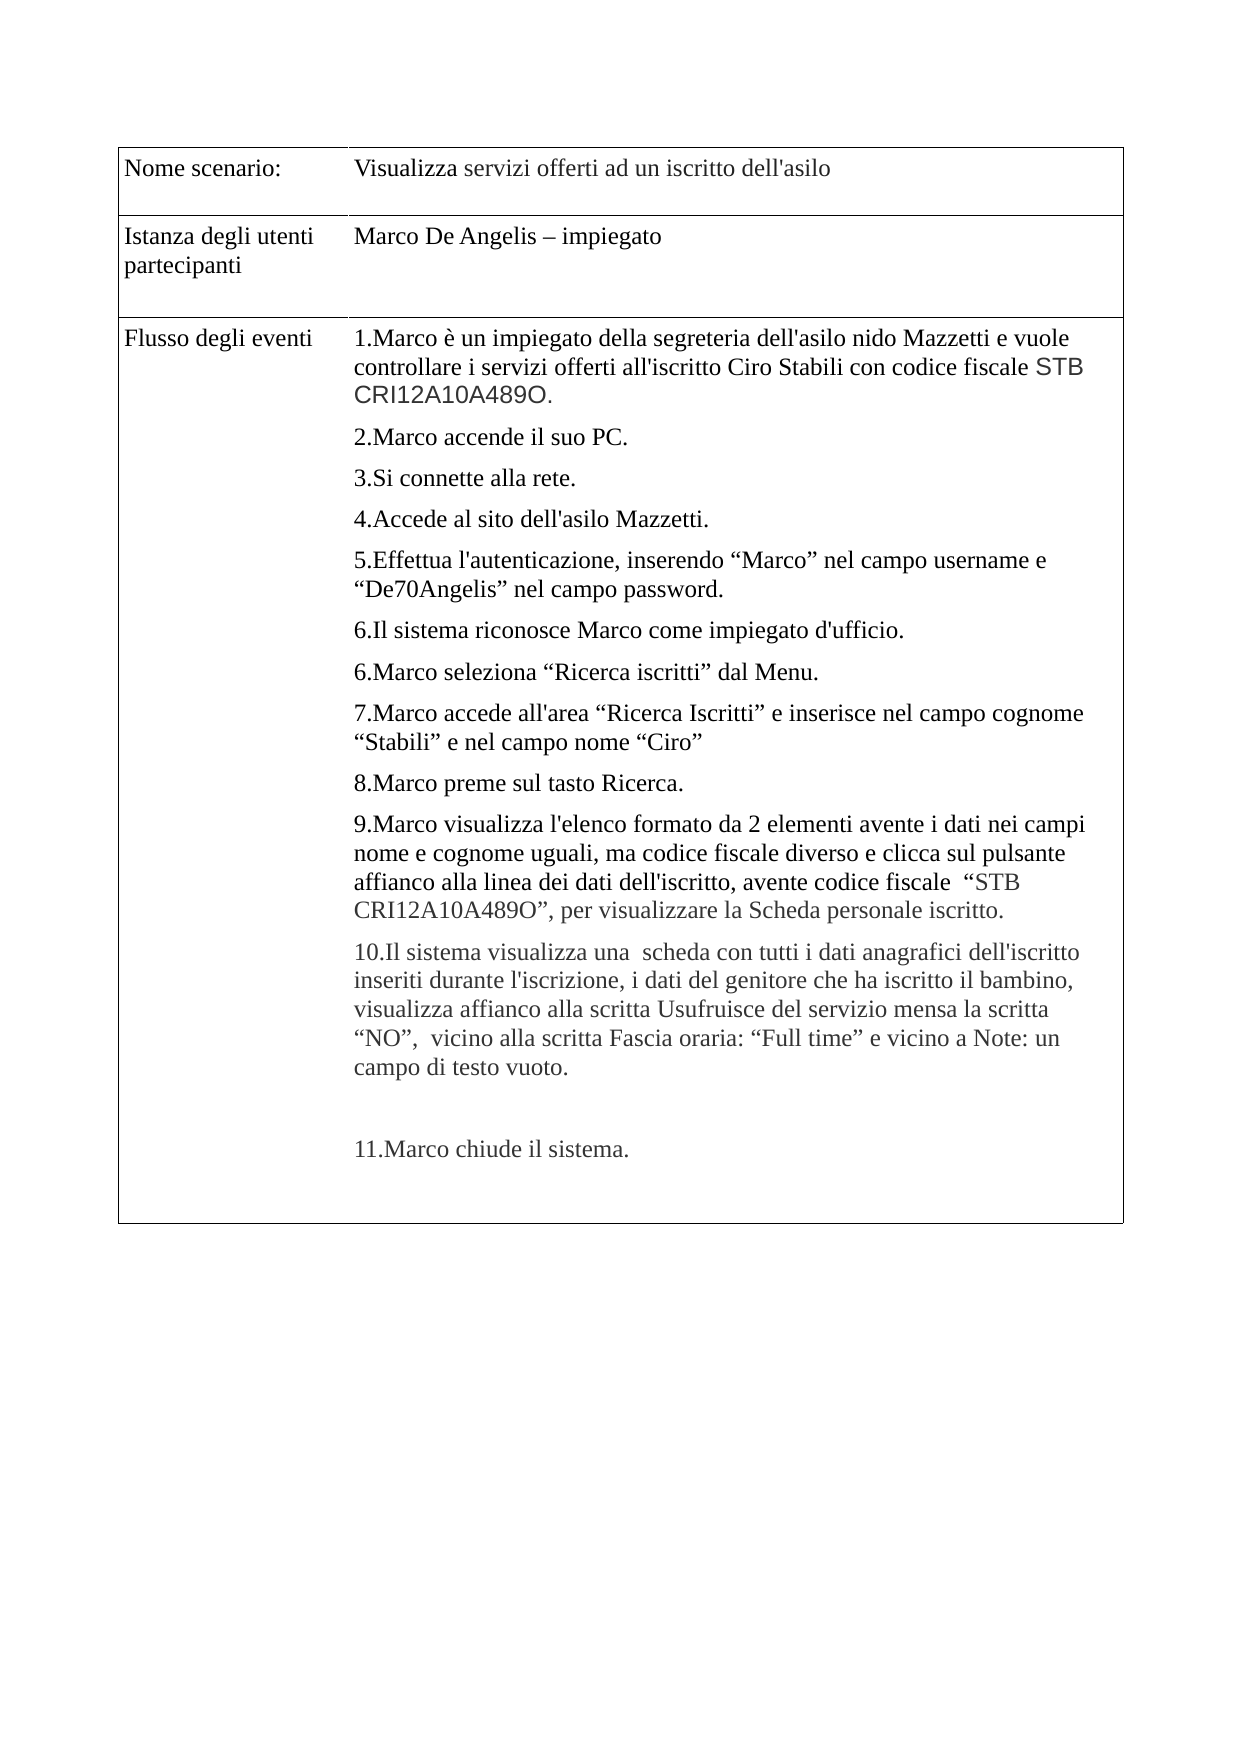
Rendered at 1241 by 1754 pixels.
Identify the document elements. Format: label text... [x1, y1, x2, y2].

table_cell Marco De Angelis – impiegato [349, 216, 1123, 317]
table_header Visualizza servizi offerti ad un iscritto dell'asilo [349, 148, 1123, 215]
table_cell Flusso degli eventi [119, 318, 348, 1223]
table_cell Istanza degli utenti partecipanti [119, 216, 348, 317]
table_header Nome scenario: [119, 148, 348, 215]
table_cell 1.Marco è un impiegato della segreteria dell'asilo nido Mazzetti e vuole controllare i servizi offerti all'iscritto Ciro Stabili con codice fiscale STB CRI12A10A489O. 2.Marco accende il suo PC. 3.Si connette alla rete. 4.Accede al sito dell'asilo Mazzetti. 5.Effettua l'autenticazione, inserendo “Marco” nel campo username e “De70Angelis” nel campo password. 6.Il sistema riconosce Marco come impiegato d'ufficio. 6.Marco seleziona “Ricerca iscritti” dal Menu. 7.Marco accede all'area “Ricerca Iscritti” e inserisce nel campo cognome “Stabili” e nel campo nome “Ciro” 8.Marco preme sul tasto Ricerca. 9.Marco visualizza l'elenco formato da 2 elementi avente i dati nei campi nome e cognome uguali, ma codice fiscale diverso e clicca sul pulsante affianco alla linea dei dati dell'iscritto, avente codice fiscale “STB CRI12A10A489O”, per visualizzare la Scheda personale iscritto. 10.Il sistema visualizza una scheda con tutti i dati anagrafici dell'iscritto inseriti durante l'iscrizione, i dati del genitore che ha iscritto il bambino, visualizza affianco alla scritta Usufruisce del servizio mensa la scritta “NO”, vicino alla scritta Fascia oraria: “Full time” e vicino a Note: un campo di testo vuoto. 11.Marco chiude il sistema. [349, 318, 1123, 1223]
